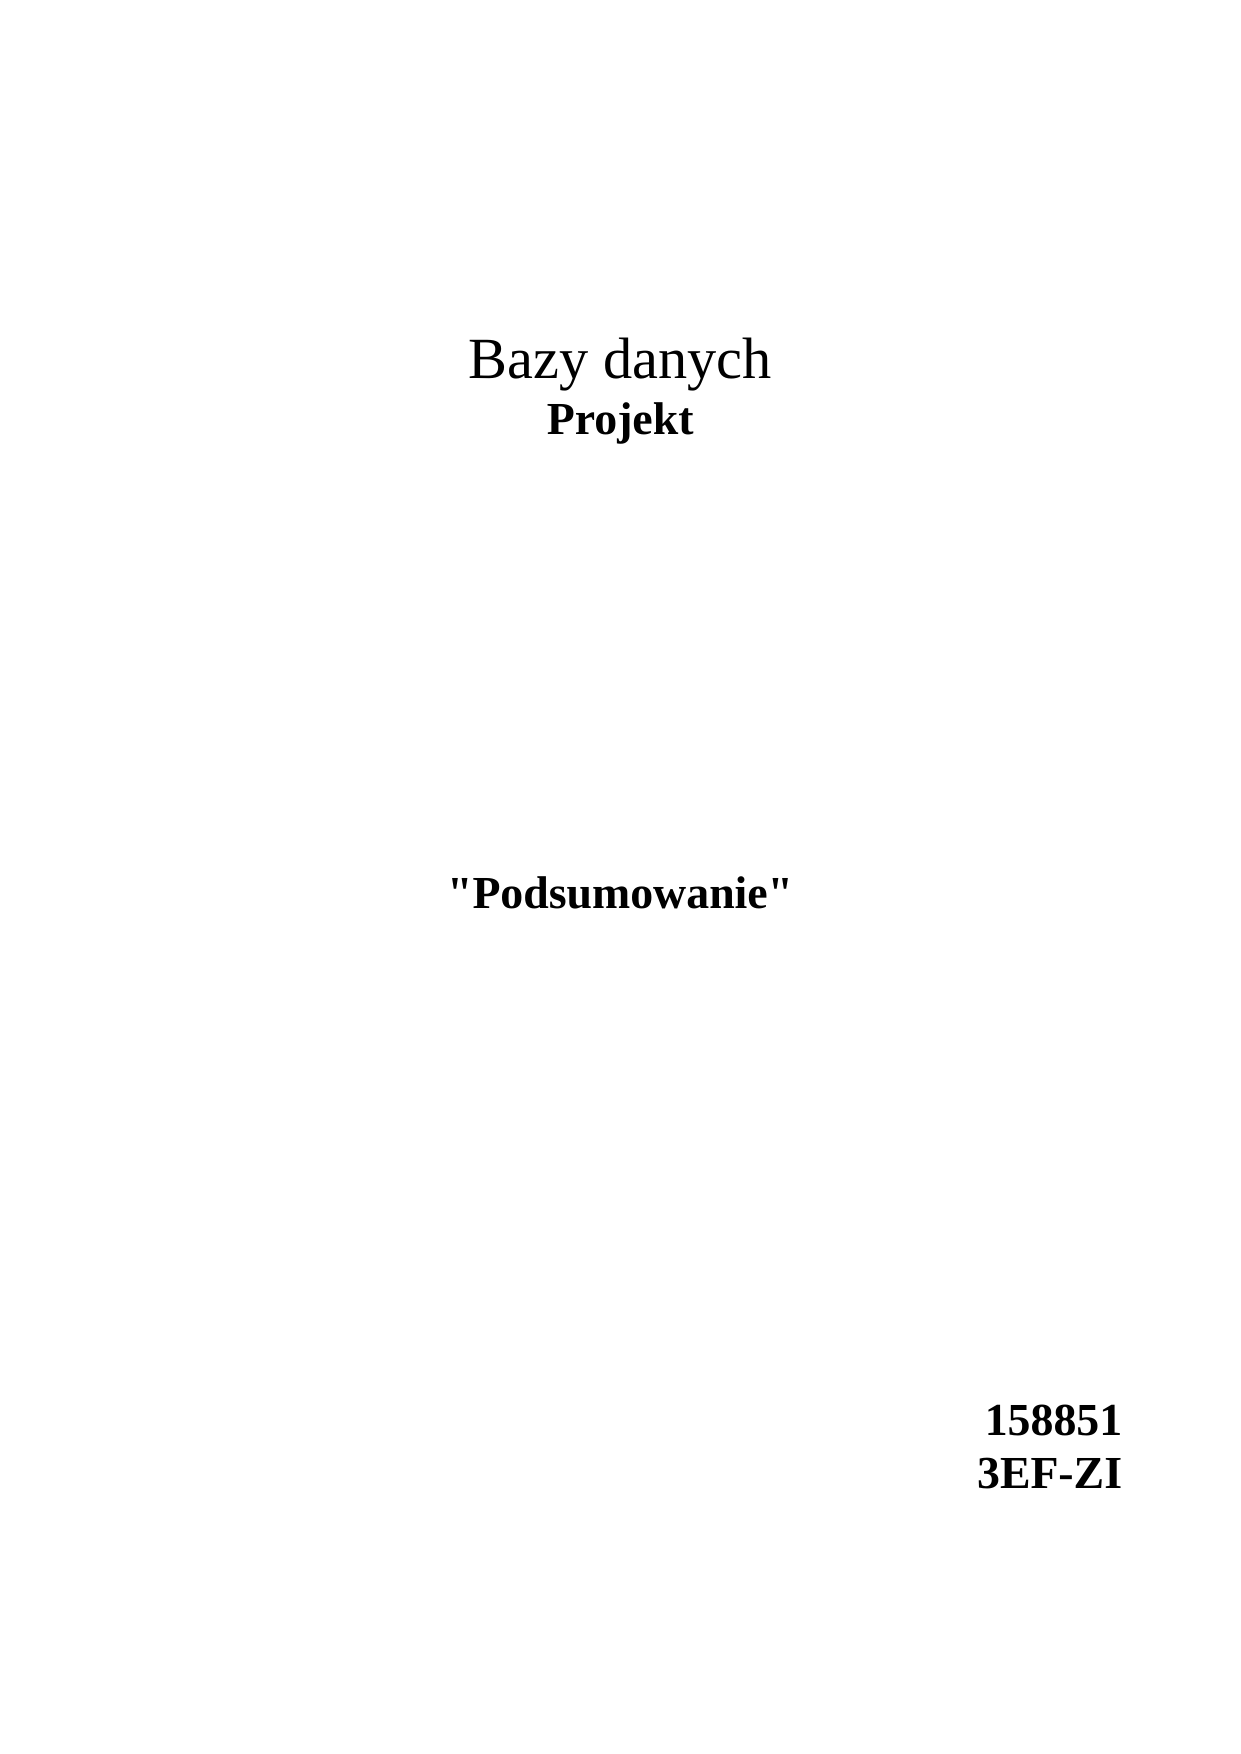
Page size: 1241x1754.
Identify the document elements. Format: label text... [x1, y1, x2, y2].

text Projekt [118, 391, 1122, 444]
text "Podsumowanie" [118, 866, 1122, 918]
text 3EF-ZI [118, 1445, 1122, 1498]
text 158851 [118, 1393, 1122, 1445]
text Bazy danych [118, 324, 1122, 391]
